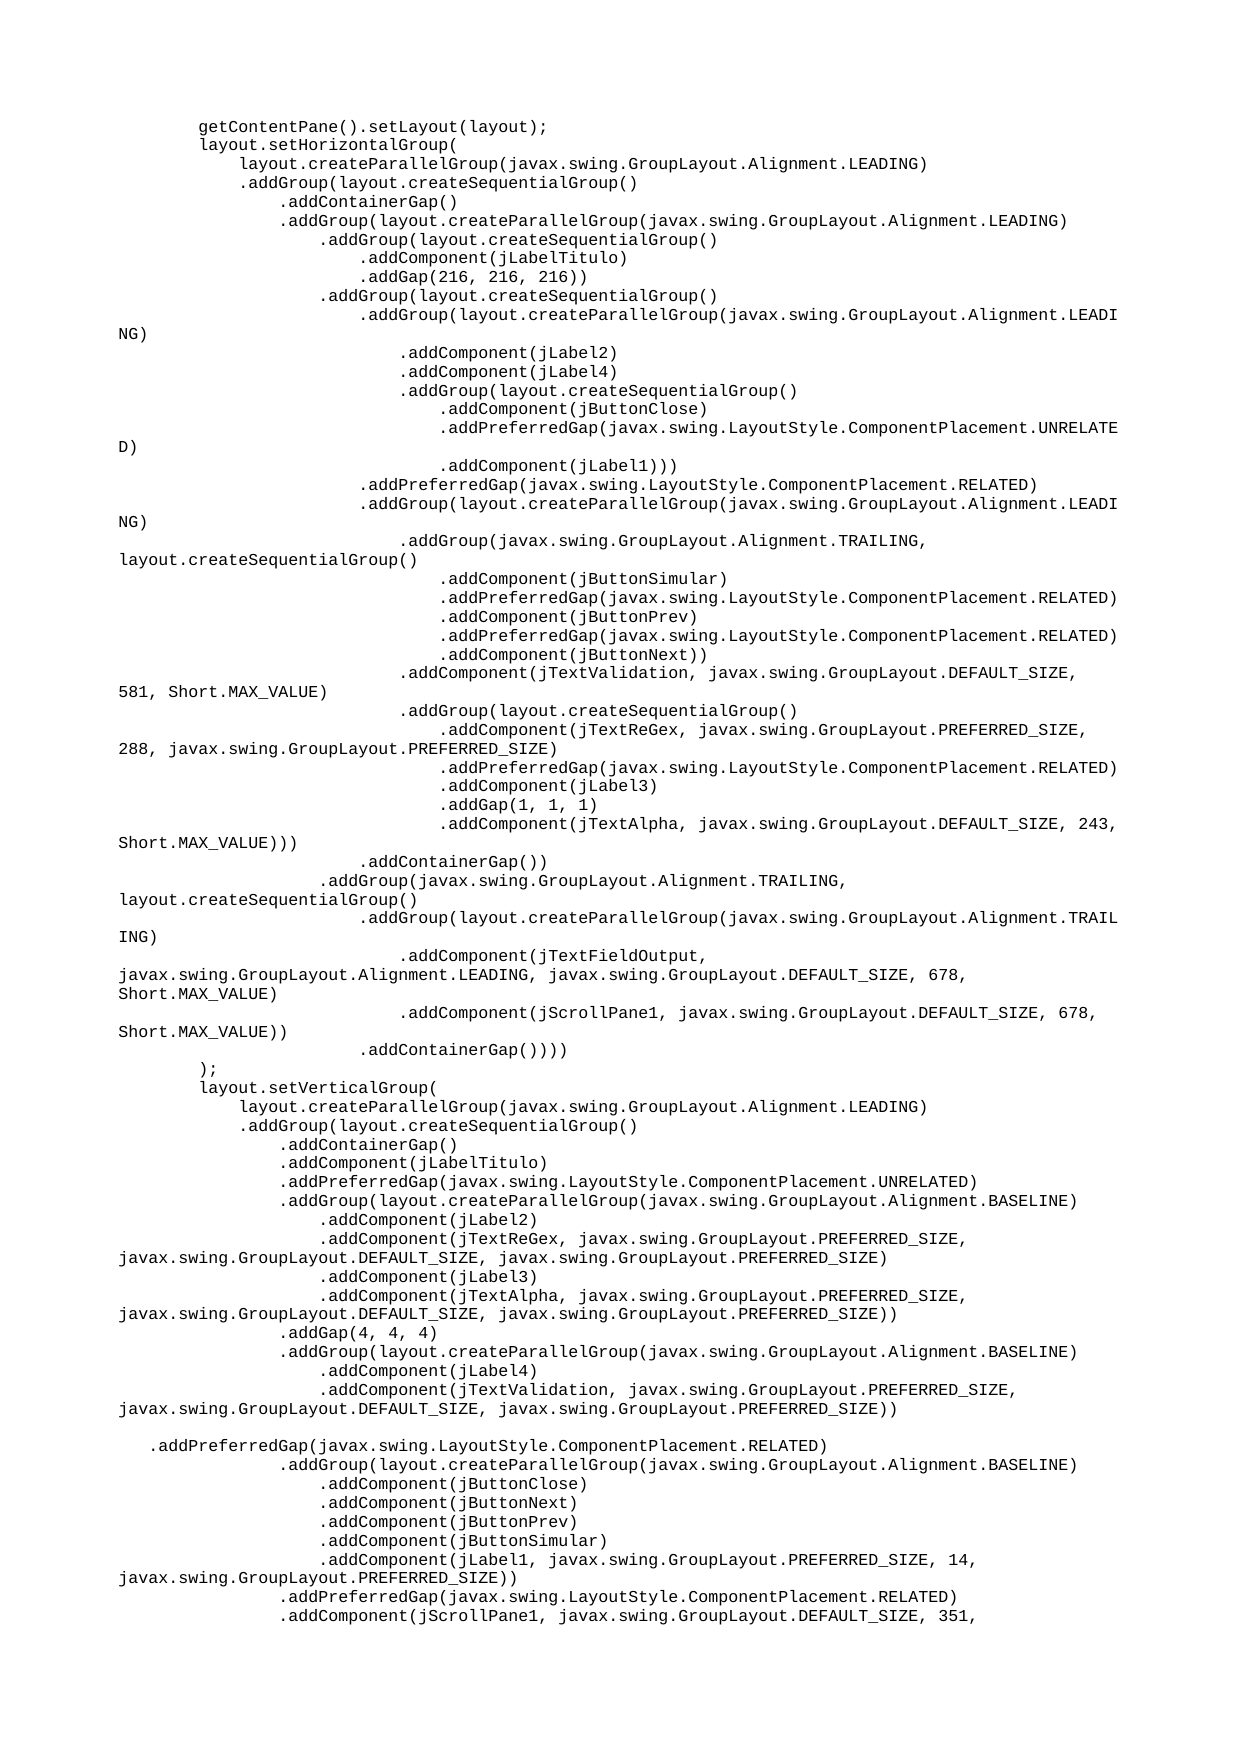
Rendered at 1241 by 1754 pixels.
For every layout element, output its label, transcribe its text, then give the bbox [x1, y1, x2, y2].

text .addPreferredGap(javax.swing.LayoutStyle.ComponentPlacement.RELATED) .addGroup(layout.createParallelGroup(javax.swing.GroupLayout.Alignment.BASELINE) .addComponent(jButtonClose) .addComponent(jButtonNext) .addComponent(jButtonPrev) .addComponent(jButtonSimular) .addComponent(jLabel1, javax.swing.GroupLayout.PREFERRED_SIZE, 14, javax.swing.GroupLayout.PREFERRED_SIZE)) .addPreferredGap(javax.swing.LayoutStyle.ComponentPlacement.RELATED) .addComponent(jScrollPane1, javax.swing.GroupLayout.DEFAULT_SIZE, 351, [118, 1438, 1122, 1626]
text getContentPane().setLayout(layout); layout.setHorizontalGroup( layout.createParallelGroup(javax.swing.GroupLayout.Alignment.LEADING) .addGroup(layout.createSequentialGroup() .addContainerGap() .addGroup(layout.createParallelGroup(javax.swing.GroupLayout.Alignment.LEADING) .addGroup(layout.createSequentialGroup() .addComponent(jLabelTitulo) .addGap(216, 216, 216)) .addGroup(layout.createSequentialGroup() .addGroup(layout.createParallelGroup(javax.swing.GroupLayout.Alignment.LEADING) .addComponent(jLabel2) .addComponent(jLabel4) .addGroup(layout.createSequentialGroup() .addComponent(jButtonClose) .addPreferredGap(javax.swing.LayoutStyle.ComponentPlacement.UNRELATED) .addComponent(jLabel1))) .addPreferredGap(javax.swing.LayoutStyle.ComponentPlacement.RELATED) .addGroup(layout.createParallelGroup(javax.swing.GroupLayout.Alignment.LEADING) .addGroup(javax.swing.GroupLayout.Alignment.TRAILING, layout.createSequentialGroup() .addComponent(jButtonSimular) .addPreferredGap(javax.swing.LayoutStyle.ComponentPlacement.RELATED) .addComponent(jButtonPrev) .addPreferredGap(javax.swing.LayoutStyle.ComponentPlacement.RELATED) .addComponent(jButtonNext)) .addComponent(jTextValidation, javax.swing.GroupLayout.DEFAULT_SIZE, 581, Short.MAX_VALUE) .addGroup(layout.createSequentialGroup() .addComponent(jTextReGex, javax.swing.GroupLayout.PREFERRED_SIZE, 288, javax.swing.GroupLayout.PREFERRED_SIZE) .addPreferredGap(javax.swing.LayoutStyle.ComponentPlacement.RELATED) .addComponent(jLabel3) .addGap(1, 1, 1) .addComponent(jTextAlpha, javax.swing.GroupLayout.DEFAULT_SIZE, 243, Short.MAX_VALUE))) .addContainerGap()) .addGroup(javax.swing.GroupLayout.Alignment.TRAILING, layout.createSequentialGroup() .addGroup(layout.createParallelGroup(javax.swing.GroupLayout.Alignment.TRAILING) .addComponent(jTextFieldOutput, javax.swing.GroupLayout.Alignment.LEADING, javax.swing.GroupLayout.DEFAULT_SIZE, 678, Short.MAX_VALUE) .addComponent(jScrollPane1, javax.swing.GroupLayout.DEFAULT_SIZE, 678, Short.MAX_VALUE)) .addContainerGap()))) ); layout.setVerticalGroup( layout.createParallelGroup(javax.swing.GroupLayout.Alignment.LEADING) .addGroup(layout.createSequentialGroup() .addContainerGap() .addComponent(jLabelTitulo) .addPreferredGap(javax.swing.LayoutStyle.ComponentPlacement.UNRELATED) .addGroup(layout.createParallelGroup(javax.swing.GroupLayout.Alignment.BASELINE) .addComponent(jLabel2) .addComponent(jTextReGex, javax.swing.GroupLayout.PREFERRED_SIZE, javax.swing.GroupLayout.DEFAULT_SIZE, javax.swing.GroupLayout.PREFERRED_SIZE) .addComponent(jLabel3) .addComponent(jTextAlpha, javax.swing.GroupLayout.PREFERRED_SIZE, javax.swing.GroupLayout.DEFAULT_SIZE, javax.swing.GroupLayout.PREFERRED_SIZE)) .addGap(4, 4, 4) .addGroup(layout.createParallelGroup(javax.swing.GroupLayout.Alignment.BASELINE) .addComponent(jLabel4) .addComponent(jTextValidation, javax.swing.GroupLayout.PREFERRED_SIZE, javax.swing.GroupLayout.DEFAULT_SIZE, javax.swing.GroupLayout.PREFERRED_SIZE)) [118, 118, 1122, 1438]
